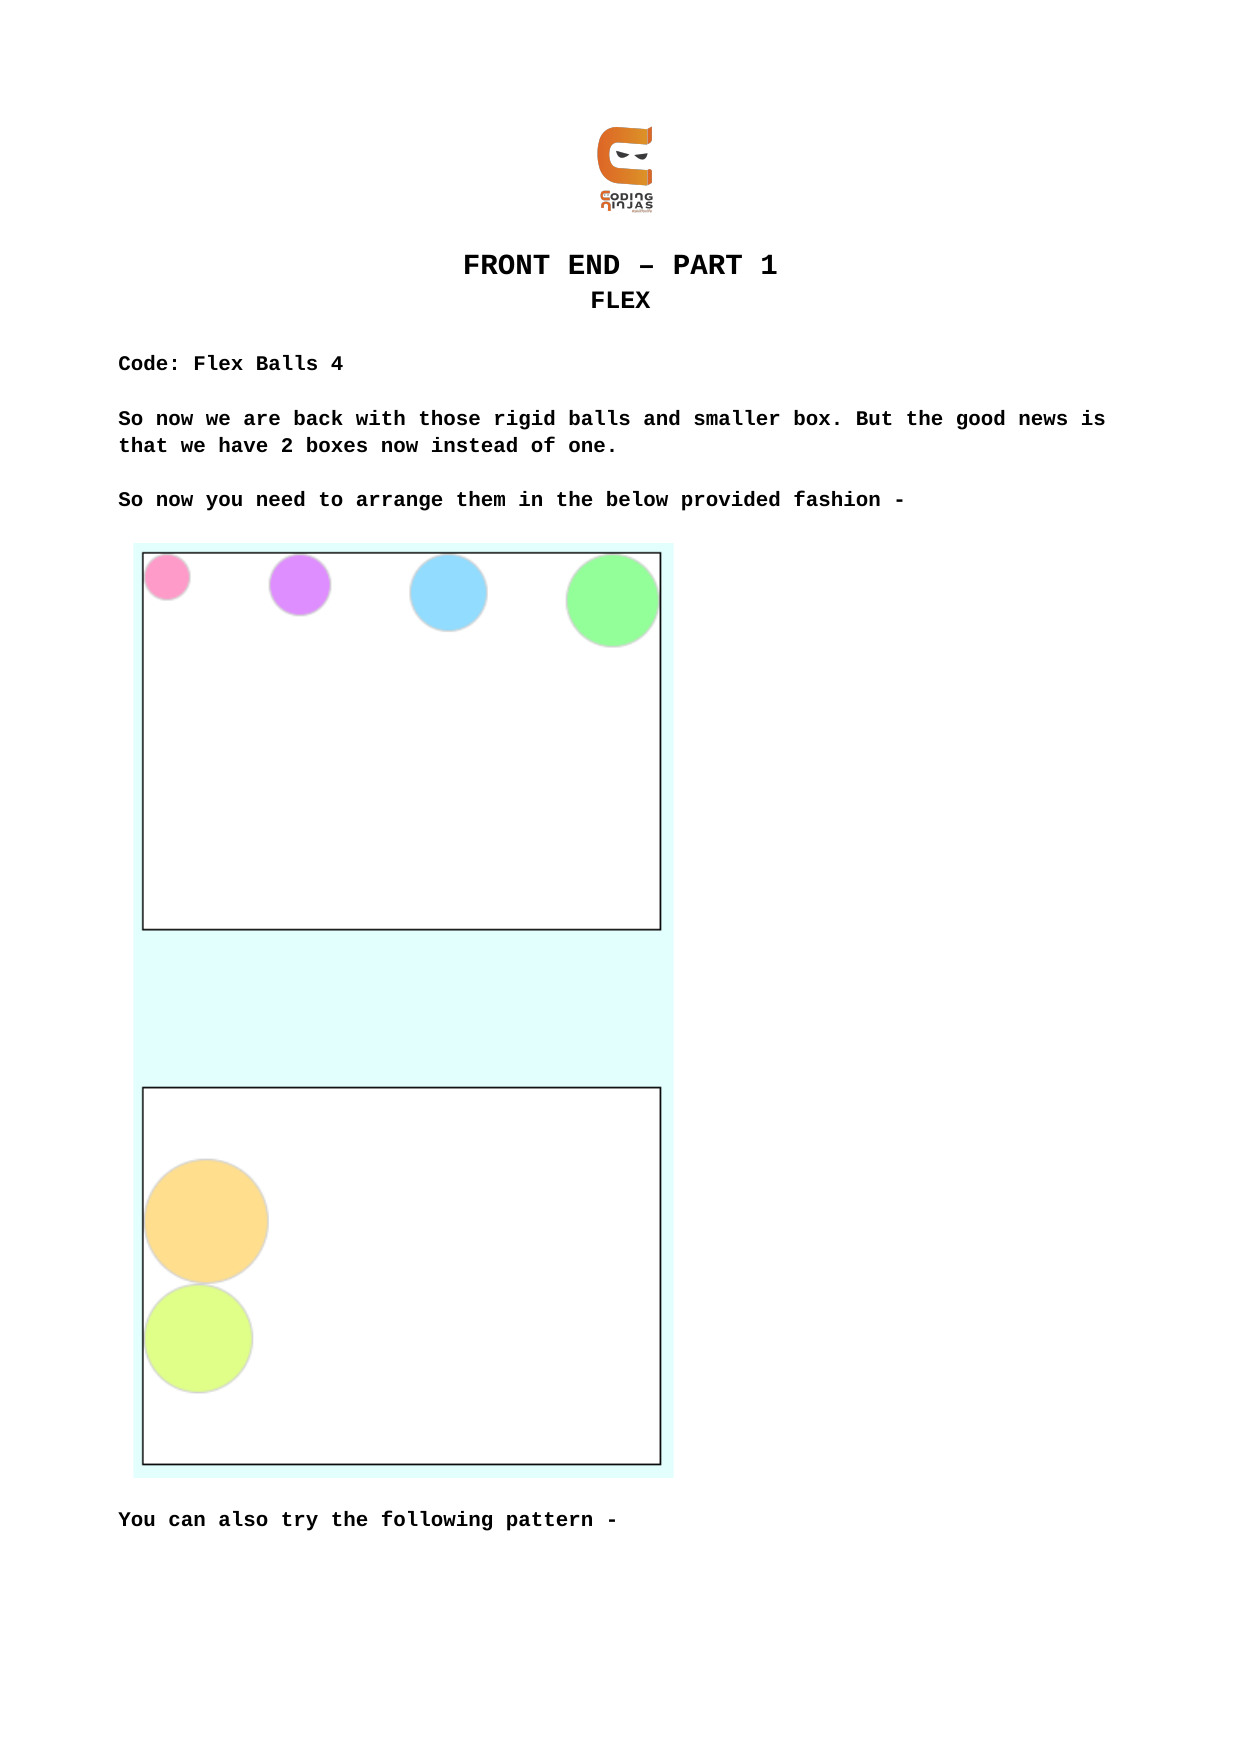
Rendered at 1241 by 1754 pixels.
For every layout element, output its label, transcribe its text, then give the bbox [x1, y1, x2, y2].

picture [578, 122, 672, 217]
text So now we are back with those rigid balls and smaller box. But the good news is that we have 2 boxes now instead of one. [118, 407, 1122, 458]
picture [133, 543, 674, 1478]
text FRONT END – PART 1 [118, 250, 1122, 283]
text FLEX [118, 288, 1122, 316]
text You can also try the following pattern - [118, 1509, 1122, 1532]
text Code: Flex Balls 4 [118, 353, 1122, 377]
text So now you need to arrange them in the below provided fashion - [118, 489, 1122, 513]
